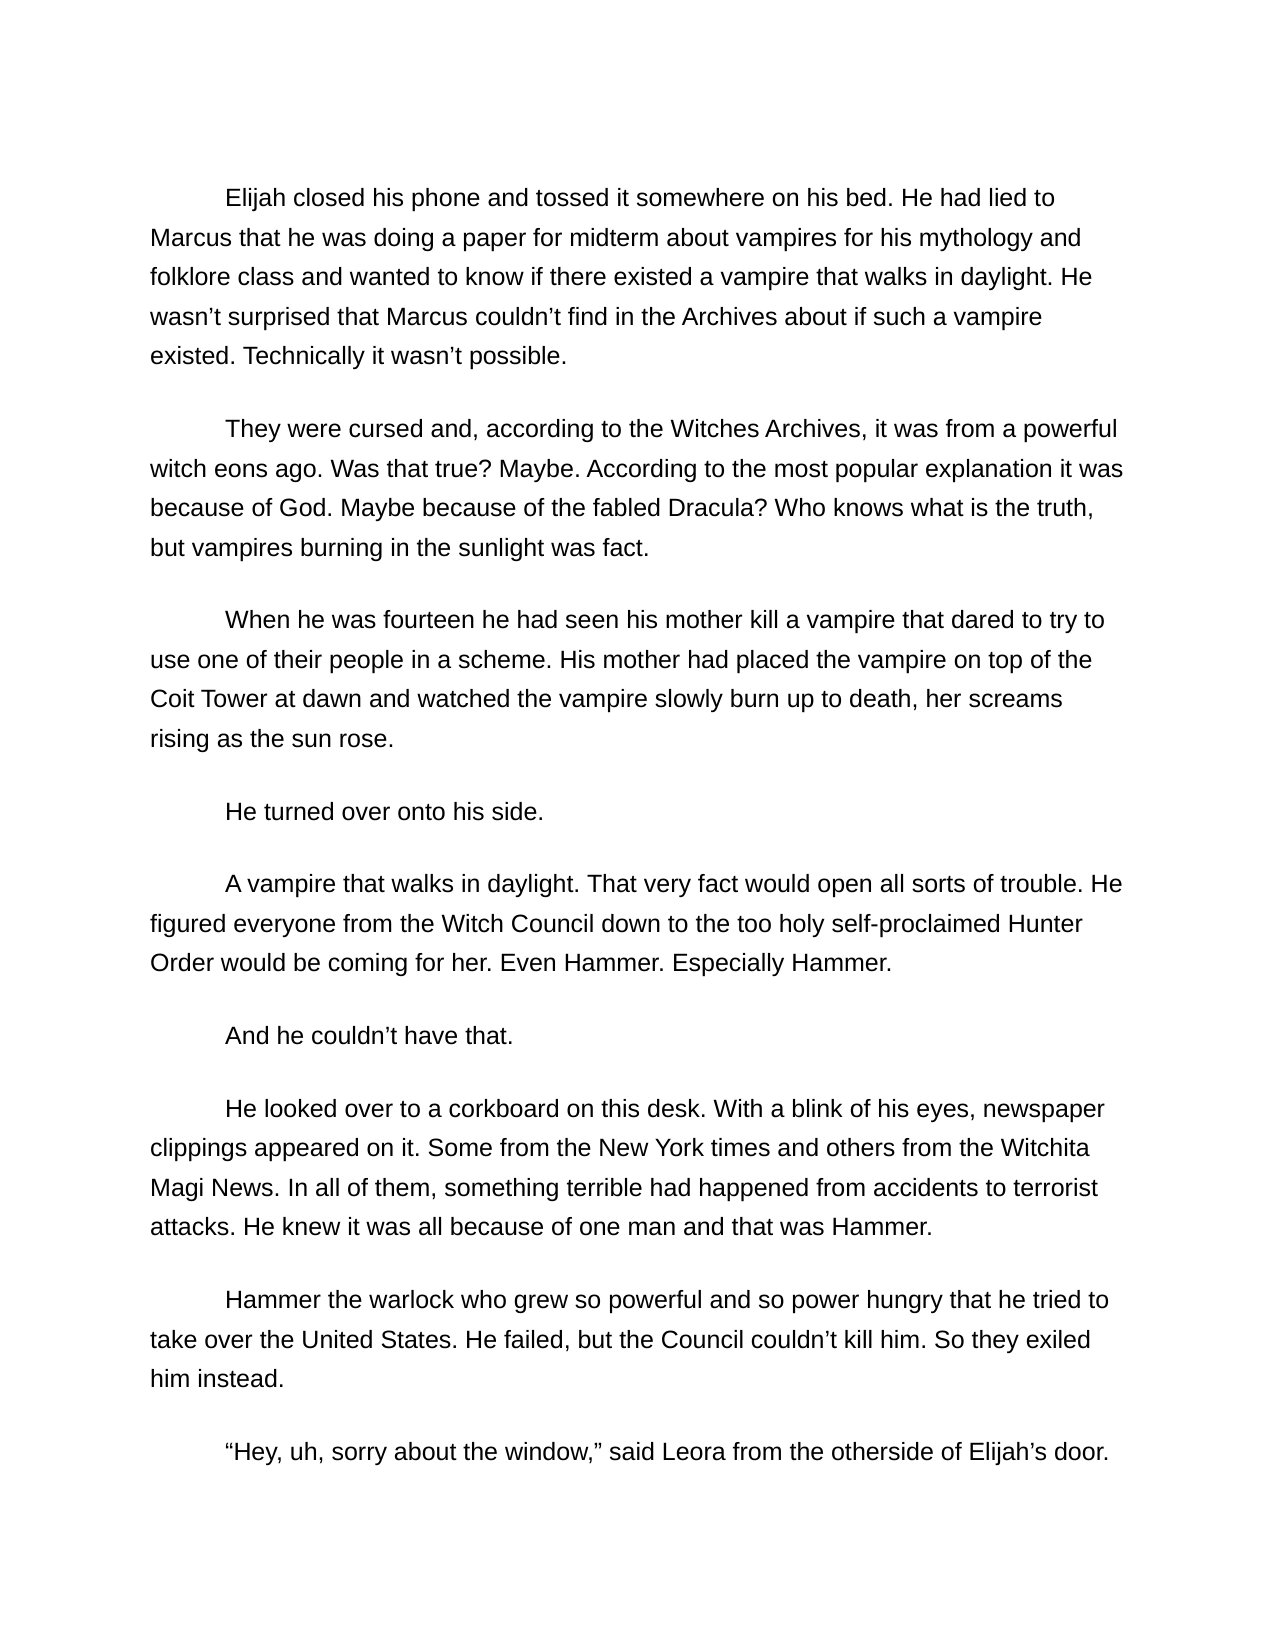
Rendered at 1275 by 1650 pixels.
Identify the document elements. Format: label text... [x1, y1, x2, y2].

text Hammer the warlock who grew so powerful and so power hungry that he tried to take over the United States. He failed, but the Council couldn’t kill him. So they exiled him instead. [150, 1285, 1125, 1393]
text He looked over to a corkboard on this desk. With a blink of his eyes, newspaper clippings appeared on it. Some from the New York times and others from the Witchita Magi News. In all of them, something terrible had happened from accidents to terrorist attacks. He knew it was all because of one man and that was Hammer. [150, 1094, 1125, 1241]
text When he was fourteen he had seen his mother kill a vampire that dared to try to use one of their people in a scheme. His mother had placed the vampire on top of the Coit Tower at dawn and watched the vampire slowly burn up to death, her screams rising as the sun rose. [150, 605, 1125, 753]
text And he couldn’t have that. [150, 1021, 1125, 1050]
text He turned over onto his side. [150, 797, 1125, 825]
text Elijah closed his phone and tossed it somewhere on his bed. He had lied to Marcus that he was doing a paper for midterm about vampires for his mythology and folklore class and wanted to know if there existed a vampire that walks in daylight. He wasn’t surprised that Marcus couldn’t find in the Archives about if such a vampire existed. Technically it wasn’t possible. [150, 183, 1125, 370]
text They were cursed and, according to the Witches Archives, it was from a powerful witch eons ago. Was that true? Maybe. According to the most popular explanation it was because of God. Maybe because of the fabled Dracula? Who knows what is the truth, but vampires burning in the sunlight was fact. [150, 414, 1125, 561]
text “Hey, uh, sorry about the window,” said Leora from the otherside of Elijah’s door. [150, 1437, 1125, 1466]
text A vampire that walks in daylight. That very fact would open all sorts of trouble. He figured everyone from the Witch Council down to the too holy self-proclaimed Hunter Order would be coming for her. Even Hammer. Especially Hammer. [150, 869, 1125, 977]
